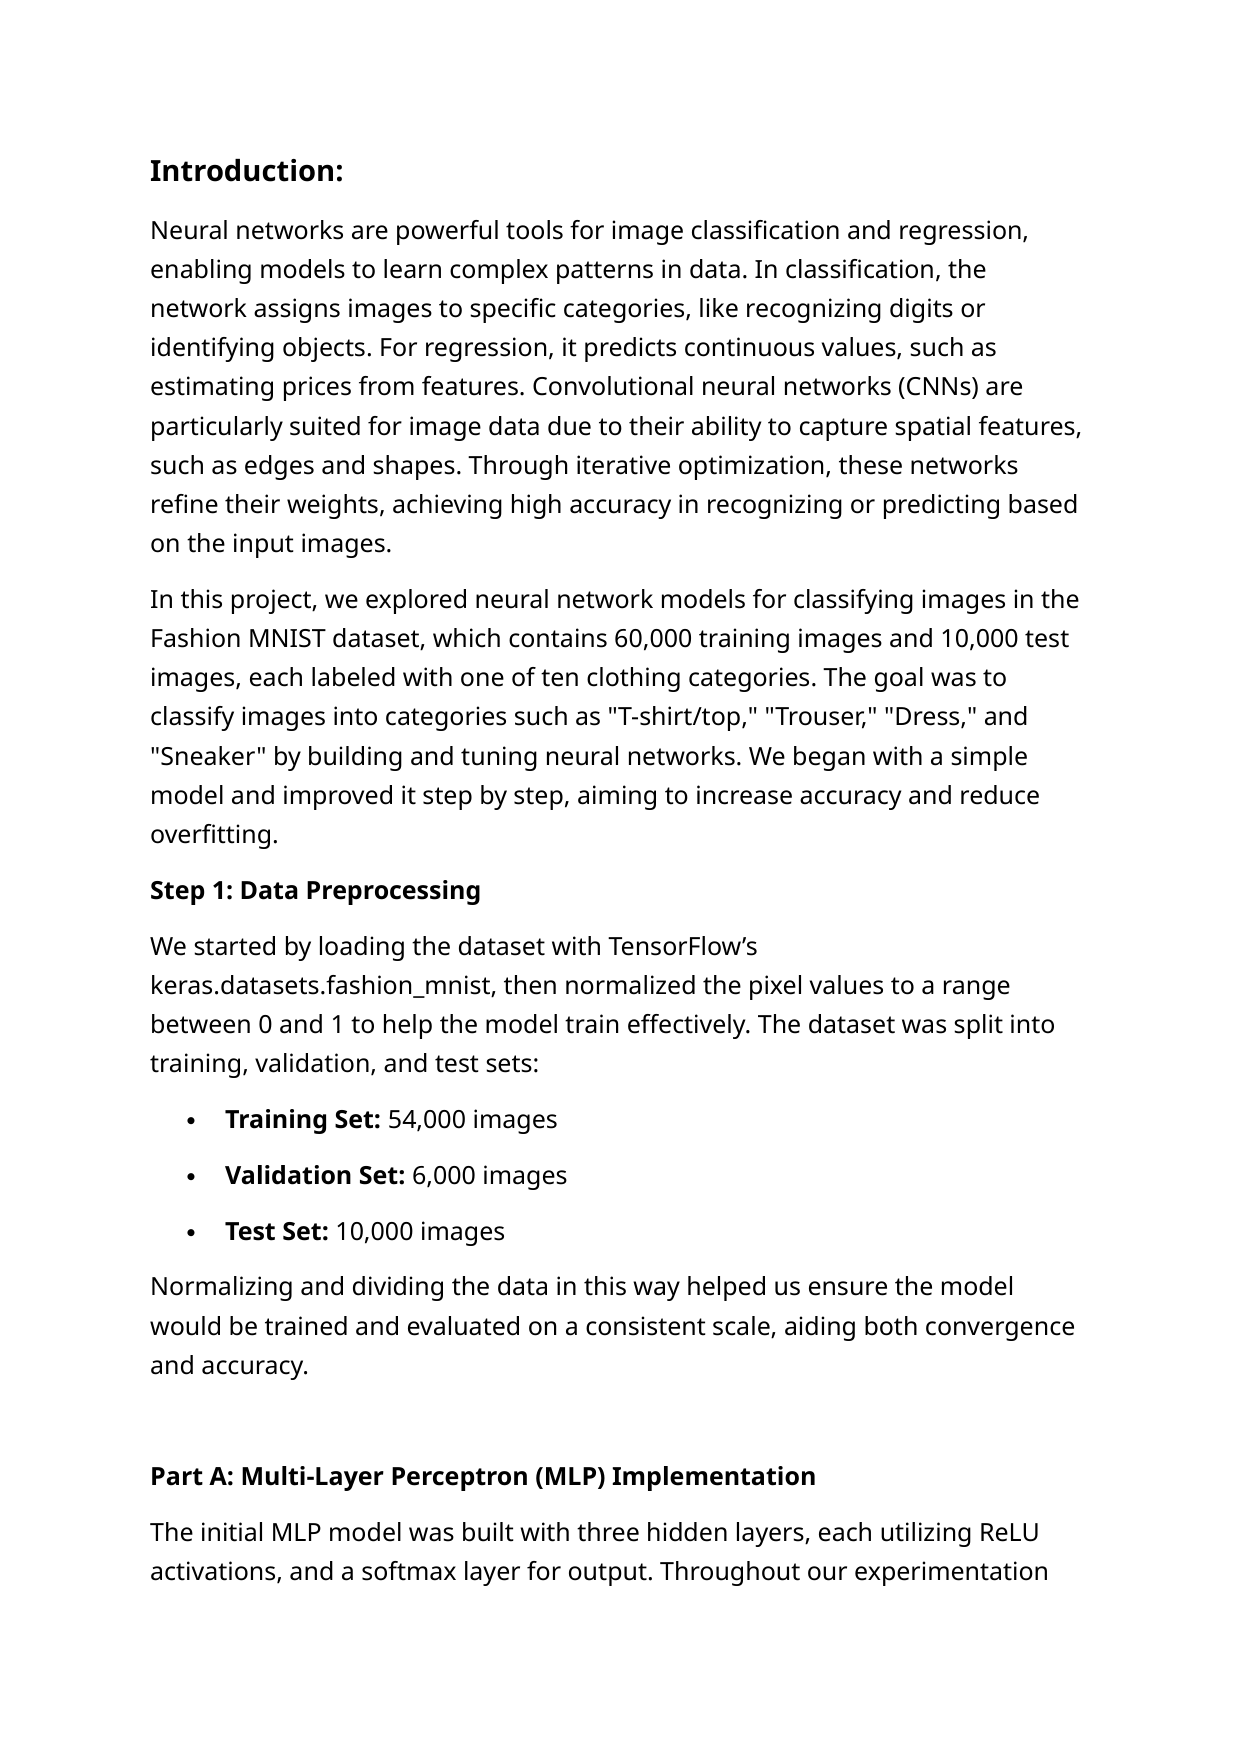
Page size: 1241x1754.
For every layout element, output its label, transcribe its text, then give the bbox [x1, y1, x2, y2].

text Neural networks are powerful tools for image classification and regression, enabling models to learn complex patterns in data. In classification, the network assigns images to specific categories, like recognizing digits or identifying objects. For regression, it predicts continuous values, such as estimating prices from features. Convolutional neural networks (CNNs) are particularly suited for image data due to their ability to capture spatial features, such as edges and shapes. Through iterative optimization, these networks refine their weights, achieving high accuracy in recognizing or predicting based on the input images. [150, 212, 1090, 560]
text We started by loading the dataset with TensorFlow’s keras.datasets.fashion_mnist, then normalized the pixel values to a range between 0 and 1 to help the model train effectively. The dataset was split into training, validation, and test sets: [150, 928, 1090, 1080]
text The initial MLP model was built with three hidden layers, each utilizing ReLU activations, and a softmax layer for output. Throughout our experimentation [150, 1515, 1090, 1588]
list Training Set: 54,000 images [187, 1101, 1090, 1136]
text Normalizing and dividing the data in this way helped us ensure the model would be trained and evaluated on a consistent scale, aiding both convergence and accuracy. [150, 1269, 1090, 1381]
text Part A: Multi-Layer Perceptron (MLP) Implementation [150, 1459, 1090, 1493]
list Test Set: 10,000 images [187, 1213, 1090, 1247]
text Step 1: Data Preprocessing [150, 872, 1090, 906]
text Introduction: [150, 150, 1090, 190]
list Validation Set: 6,000 images [187, 1157, 1090, 1191]
text In this project, we explored neural network models for classifying images in the Fashion MNIST dataset, which contains 60,000 training images and 10,000 test images, each labeled with one of ten clothing categories. The goal was to classify images into categories such as "T-shirt/top," "Trouser," "Dress," and "Sneaker" by building and tuning neural networks. We began with a simple model and improved it step by step, aiming to increase accuracy and reduce overfitting. [150, 581, 1090, 851]
